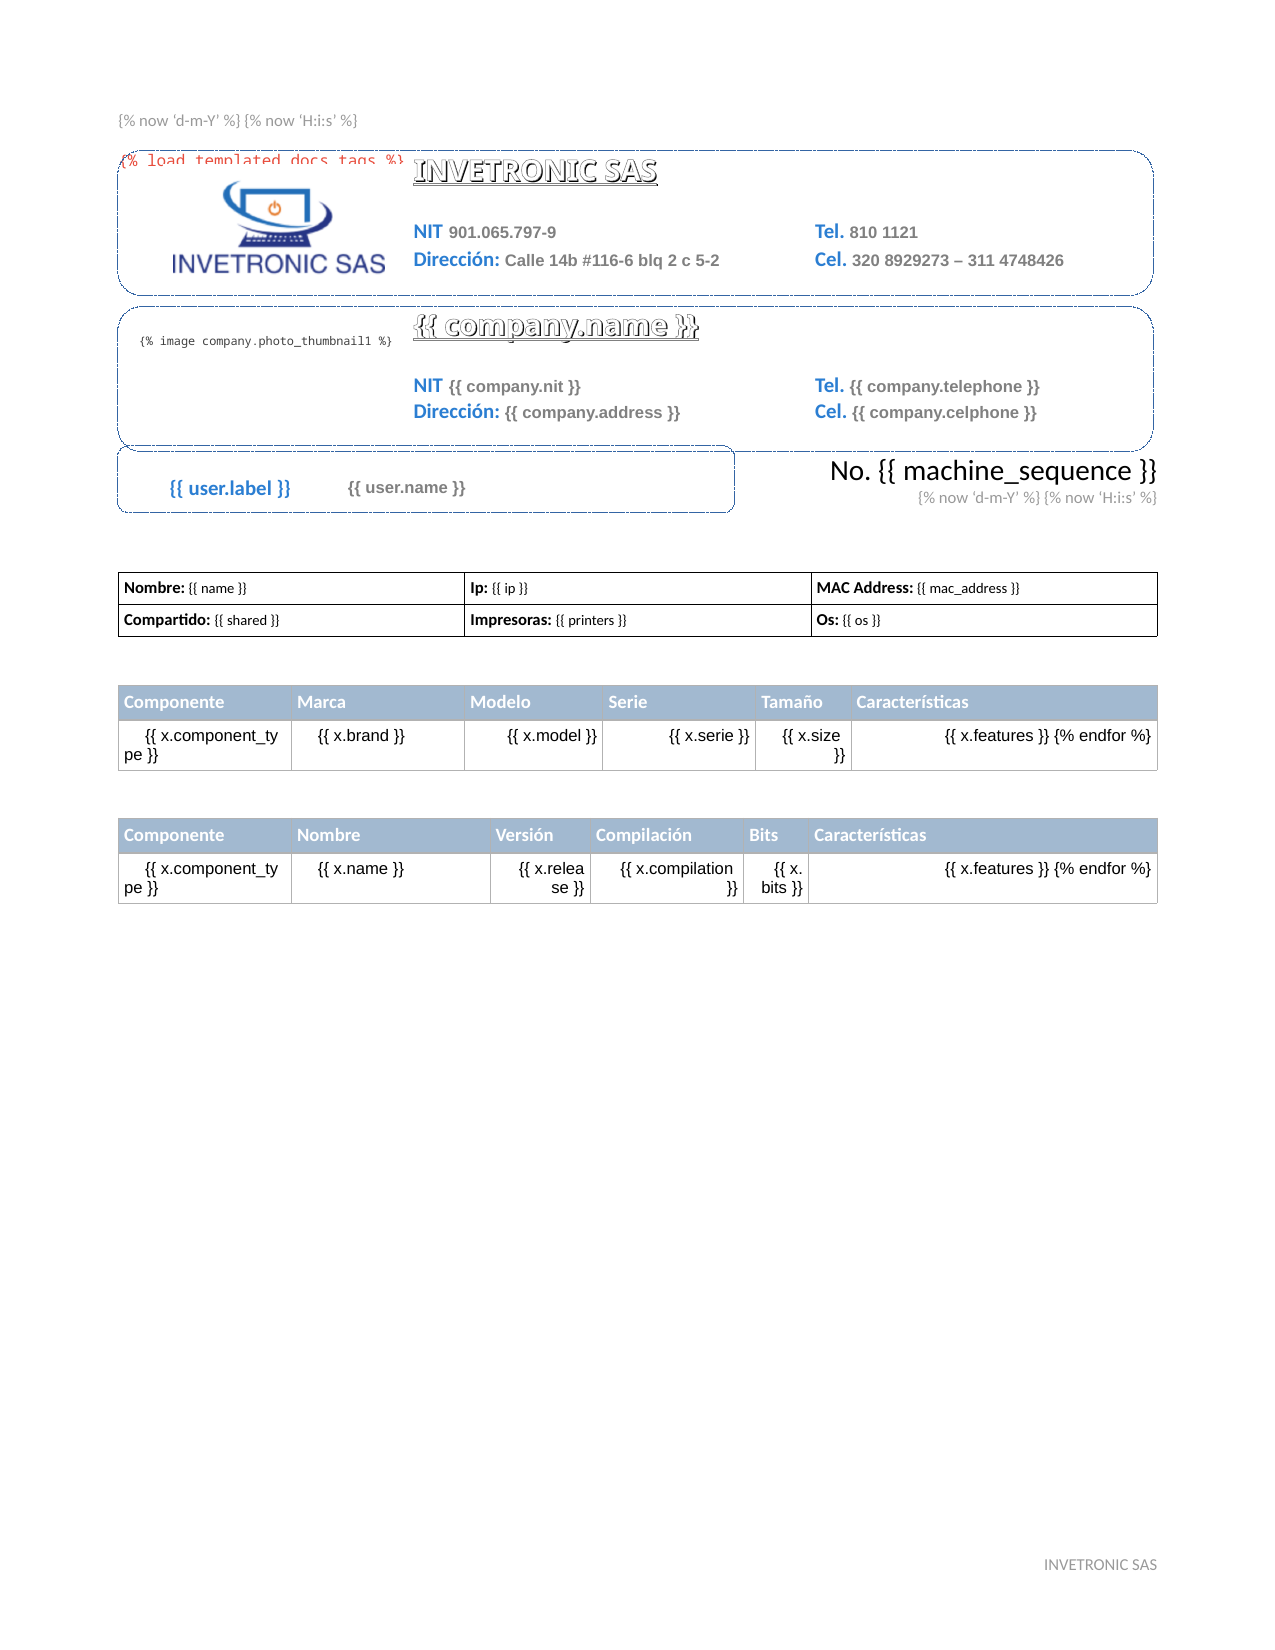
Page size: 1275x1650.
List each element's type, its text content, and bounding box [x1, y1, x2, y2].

table_cell [118, 189, 162, 218]
table_cell {{ x.brand }} [292, 721, 464, 770]
table_cell {{ x.name }} [292, 854, 490, 902]
table_cell {{ x.features }} {% endfor %} [809, 854, 1157, 902]
table_header Marca [292, 686, 464, 719]
text No. {{ machine_sequence }} [739, 452, 1157, 488]
table_header Bits [744, 819, 808, 852]
table_header Ip: {{ ip }} [465, 573, 811, 604]
table_cell Os: {{ os }} [812, 605, 1157, 636]
table_cell NIT {{ company.nit }} [413, 373, 815, 398]
table_cell [815, 344, 1157, 372]
table_cell Dirección: {{ company.address }} [413, 398, 815, 423]
table_header Características [852, 686, 1157, 719]
text {% now ‘d-m-Y’ %} {% now ‘H:i:s’ %} [739, 488, 1157, 508]
table_cell [815, 423, 1157, 452]
table_header {{ user.label }} [118, 452, 342, 523]
table_header Compilación [591, 819, 743, 852]
table_cell [403, 218, 413, 247]
table_cell [413, 189, 815, 218]
table_cell [403, 247, 413, 275]
table_cell Tel. 810 1121 [815, 218, 1157, 247]
table_cell {% image company.photo_thumbnail1 %} [118, 304, 413, 452]
table_cell {{ x.size }} [756, 721, 851, 770]
table_cell [413, 344, 815, 372]
table_cell Dirección: Calle 14b #116-6 blq 2 c 5-2 [413, 247, 815, 275]
table_cell Cel. 320 8929273 – 311 4748426 [815, 247, 1157, 275]
table_header Tamaño [756, 686, 851, 719]
table_cell [815, 189, 1157, 218]
table_cell [118, 218, 162, 247]
table_cell {{ x.component_type }} [119, 721, 291, 770]
table_cell NIT 901.065.797-9 [413, 218, 815, 247]
table_cell {{ x.bits }} [744, 854, 808, 902]
table_header Nombre [292, 819, 490, 852]
table_cell {{ x.release }} [491, 854, 590, 902]
table_header Modelo [465, 686, 602, 719]
table_cell [815, 304, 1157, 344]
table_header {% load templated_docs_tags %} [118, 149, 413, 189]
table_cell {{ x.serie }} [603, 721, 755, 770]
table_header [815, 149, 1157, 189]
table_cell [118, 247, 162, 275]
table_cell [118, 275, 413, 304]
table_cell [413, 275, 815, 304]
table_cell [403, 189, 413, 218]
table_header INVETRONIC SAS [413, 149, 815, 189]
table_cell {{ x.model }} [465, 721, 602, 770]
table_header Características [809, 819, 1157, 852]
table_header Componente [119, 819, 291, 852]
table_cell Impresoras: {{ printers }} [465, 605, 811, 636]
table_header Nombre: {{ name }} [119, 573, 464, 604]
table_header Serie [603, 686, 755, 719]
table_header MAC Address: {{ mac_address }} [812, 573, 1157, 604]
table_cell {{ x.features }} {% endfor %} [852, 721, 1157, 770]
table_cell Compartido: {{ shared }} [119, 605, 464, 636]
table_cell Tel. {{ company.telephone }} [815, 373, 1157, 398]
table_cell {{ x.compilation }} [591, 854, 743, 902]
table_cell [815, 275, 1157, 304]
table_cell {{ x.component_type }} [119, 854, 291, 902]
table_cell Cel. {{ company.celphone }} [815, 398, 1157, 423]
table_header {{ user.name }} [342, 452, 739, 523]
picture [162, 164, 403, 284]
table_header Versión [491, 819, 590, 852]
table_header Componente [119, 686, 291, 719]
table_cell [413, 423, 815, 452]
table_cell {{ company.name }} [413, 304, 815, 344]
